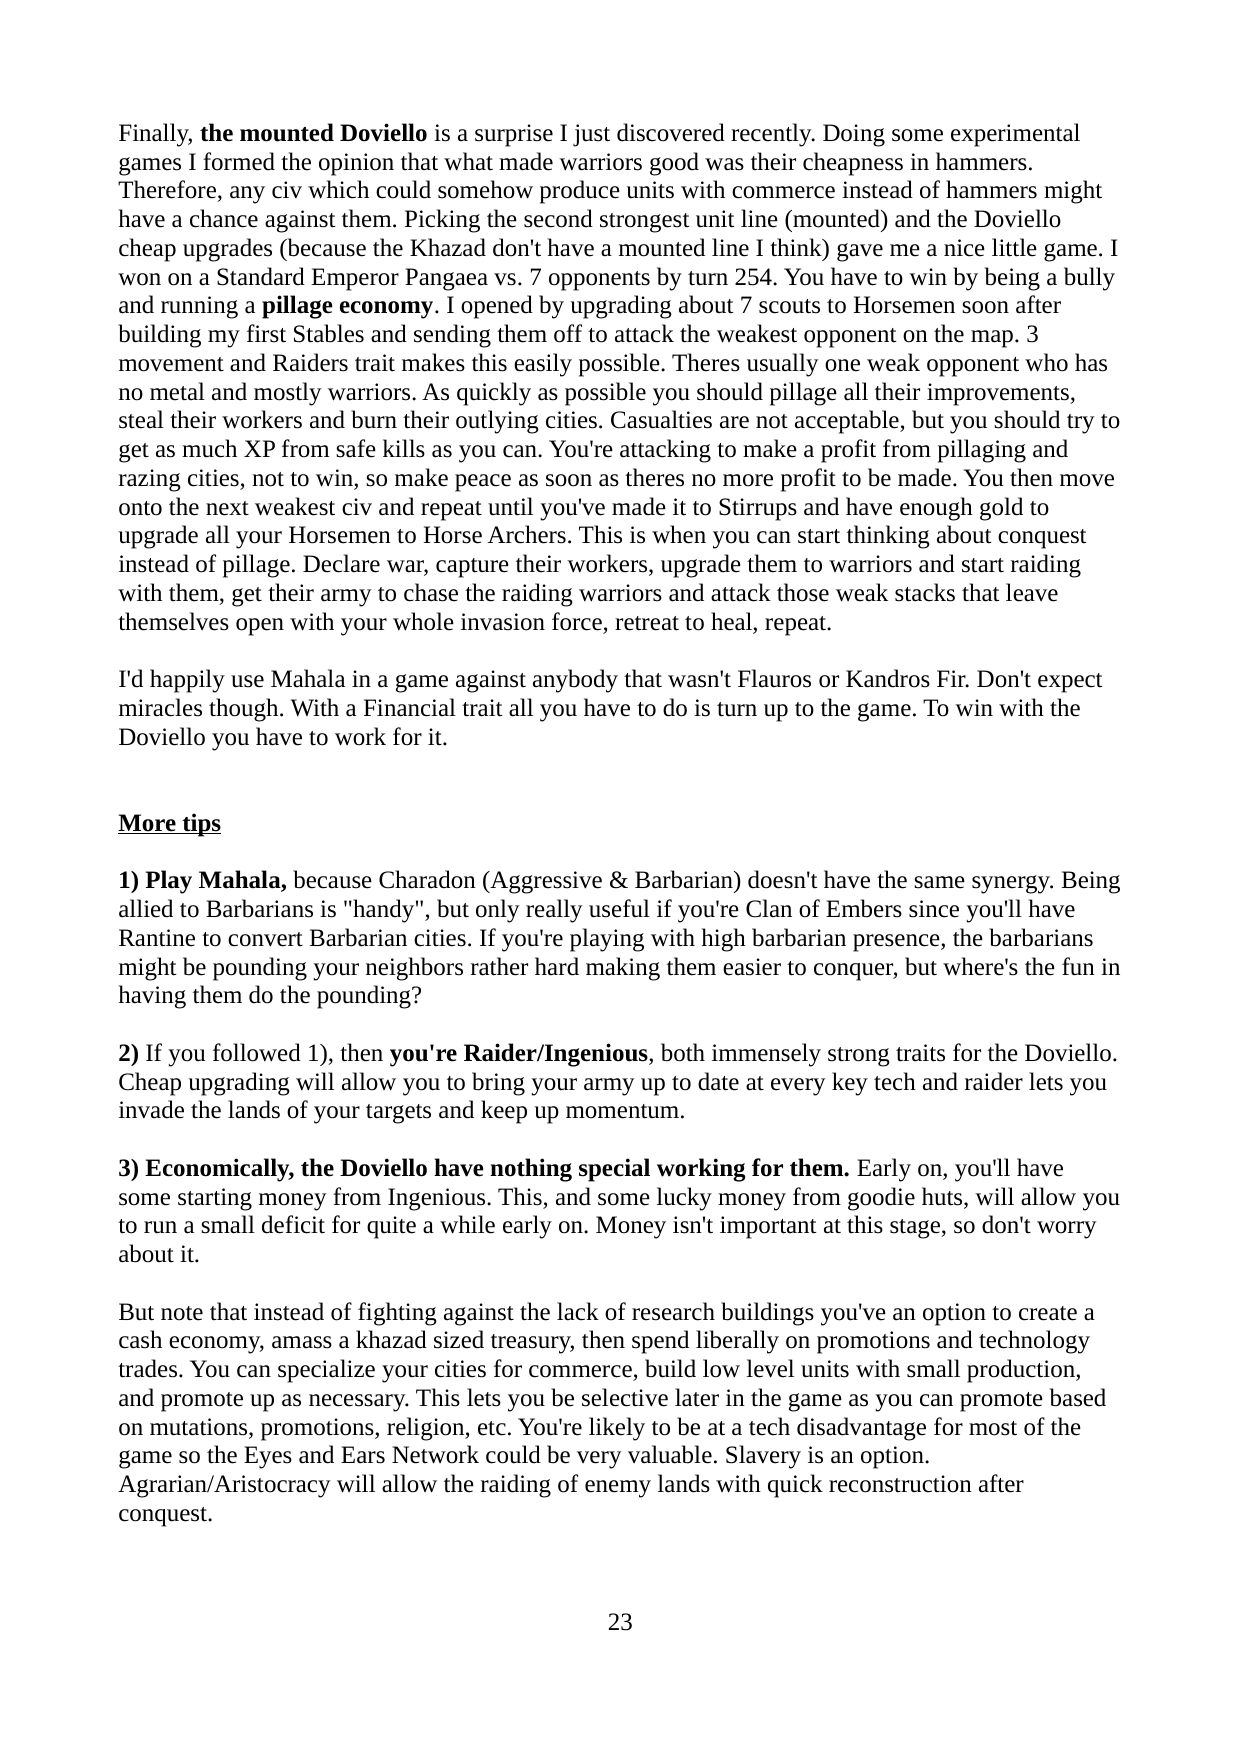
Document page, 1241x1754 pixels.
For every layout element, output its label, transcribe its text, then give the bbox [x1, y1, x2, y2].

text But note that instead of fighting against the lack of research buildings you've an option to create a cash economy, amass a khazad sized treasury, then spend liberally on promotions and technology trades. You can specialize your cities for commerce, build low level units with small production, and promote up as necessary. This lets you be selective later in the game as you can promote based on mutations, promotions, religion, etc. You're likely to be at a tech disadvantage for most of the game so the Eyes and Ears Network could be very valuable. Slavery is an option. Agrarian/Aristocracy will allow the raiding of enemy lands with quick reconstruction after conquest. [118, 1297, 1122, 1527]
text Finally, the mounted Doviello is a surprise I just discovered recently. Doing some experimental games I formed the opinion that what made warriors good was their cheapness in hammers. Therefore, any civ which could somehow produce units with commerce instead of hammers might have a chance against them. Picking the second strongest unit line (mounted) and the Doviello cheap upgrades (because the Khazad don't have a mounted line I think) gave me a nice little game. I won on a Standard Emperor Pangaea vs. 7 opponents by turn 254. You have to win by being a bully and running a pillage economy. I opened by upgrading about 7 scouts to Horsemen soon after building my first Stables and sending them off to attack the weakest opponent on the map. 3 movement and Raiders trait makes this easily possible. Theres usually one weak opponent who has no metal and mostly warriors. As quickly as possible you should pillage all their improvements, steal their workers and burn their outlying cities. Casualties are not acceptable, but you should try to get as much XP from safe kills as you can. You're attacking to make a profit from pillaging and razing cities, not to win, so make peace as soon as theres no more profit to be made. You then move onto the next weakest civ and repeat until you've made it to Stirrups and have enough gold to upgrade all your Horsemen to Horse Archers. This is when you can start thinking about conquest instead of pillage. Declare war, capture their workers, upgrade them to warriors and start raiding with them, get their army to chase the raiding warriors and attack those weak stacks that leave themselves open with your whole invasion force, retreat to heal, repeat. [118, 118, 1122, 636]
text More tips [118, 808, 1122, 837]
text 1) Play Mahala, because Charadon (Aggressive & Barbarian) doesn't have the same synergy. Being allied to Barbarians is "handy", but only really useful if you're Clan of Embers since you'll have Rantine to convert Barbarian cities. If you're playing with high barbarian presence, the barbarians might be pounding your neighbors rather hard making them easier to conquer, but where's the fun in having them do the pounding? [118, 866, 1122, 1009]
text 2) If you followed 1), then you're Raider/Ingenious, both immensely strong traits for the Doviello. Cheap upgrading will allow you to bring your army up to date at every key tech and raider lets you invade the lands of your targets and keep up momentum. [118, 1038, 1122, 1124]
text I'd happily use Mahala in a game against anybody that wasn't Flauros or Kandros Fir. Don't expect miracles though. With a Financial trait all you have to do is turn up to the game. To win with the Doviello you have to work for it. [118, 664, 1122, 751]
text 3) Economically, the Doviello have nothing special working for them. Early on, you'll have some starting money from Ingenious. This, and some lucky money from goodie huts, will allow you to run a small deficit for quite a while early on. Money isn't important at this stage, so don't worry about it. [118, 1153, 1122, 1268]
